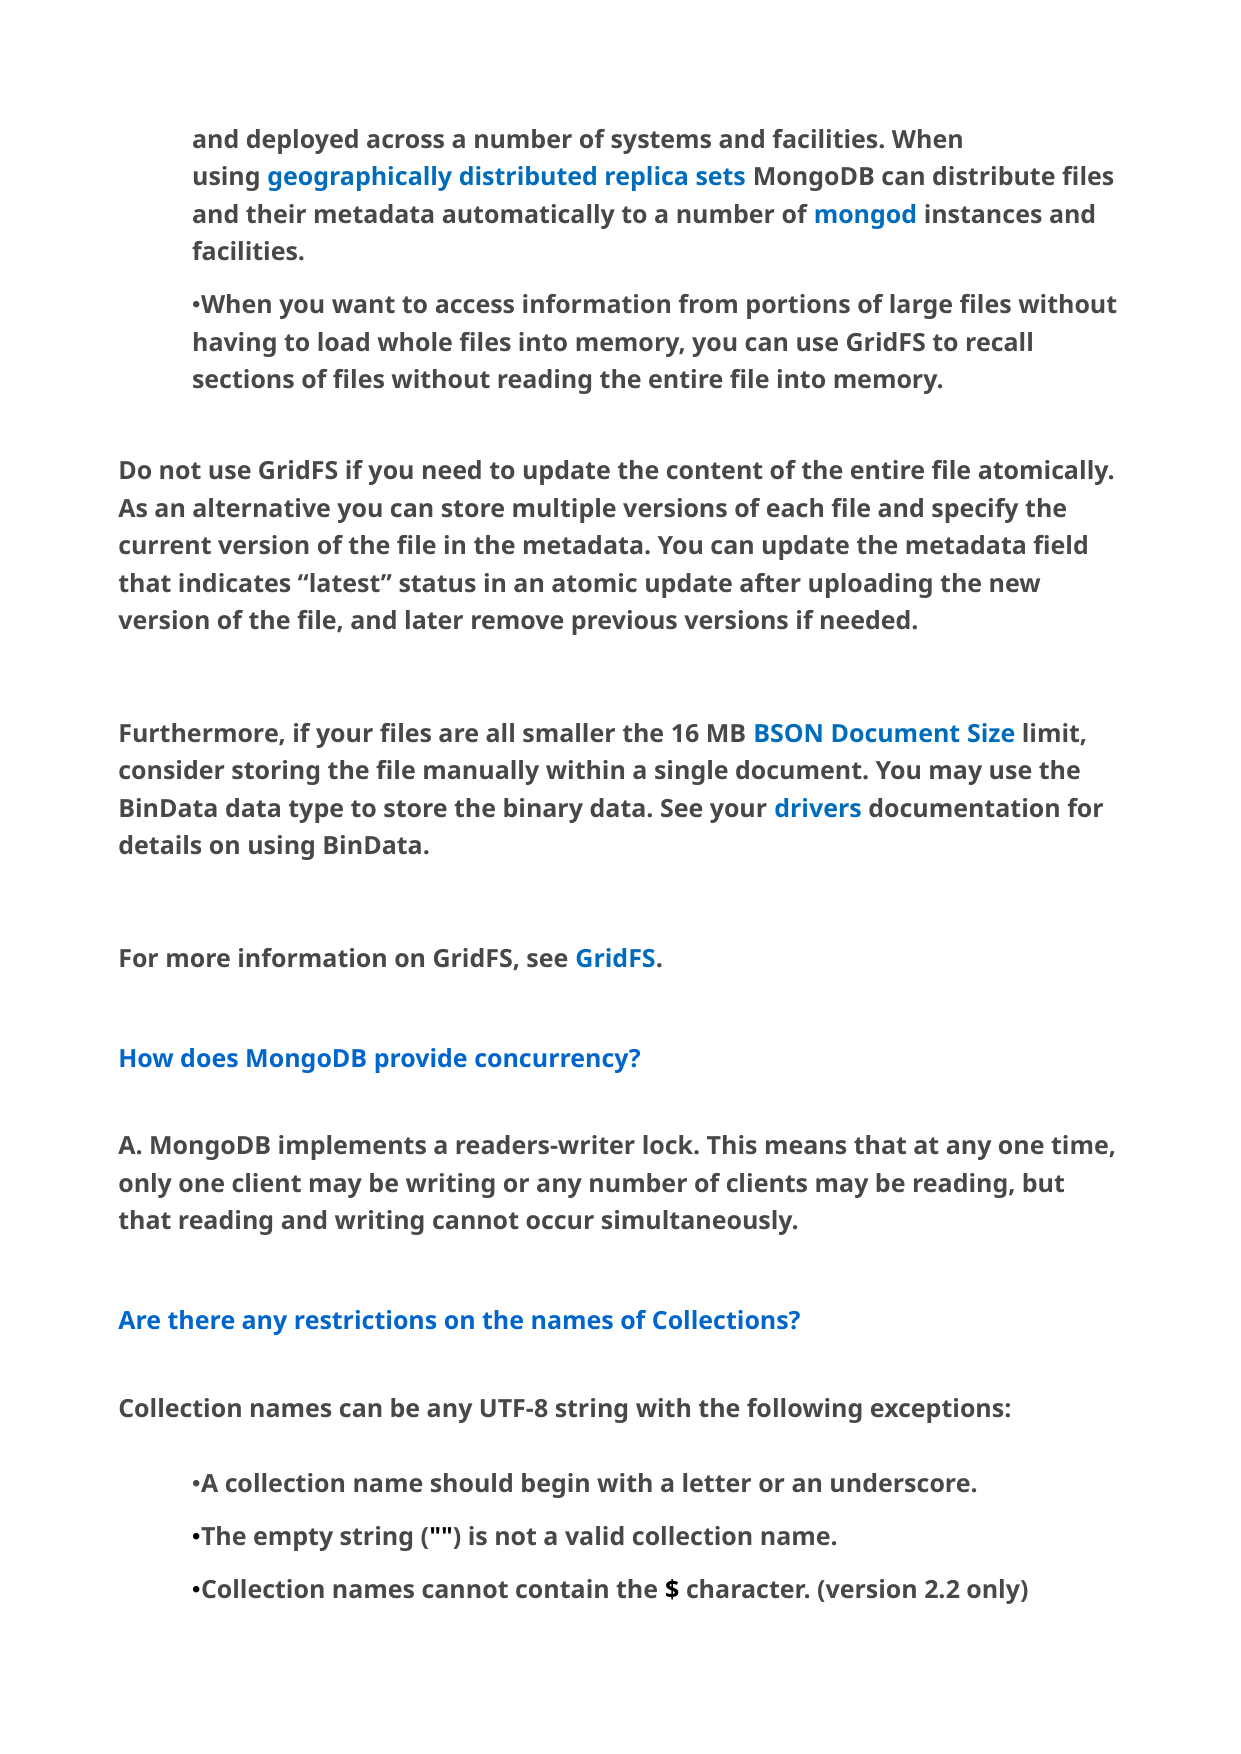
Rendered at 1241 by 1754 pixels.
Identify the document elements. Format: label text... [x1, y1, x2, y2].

list The empty string ("") is not a valid collection name. [118, 1515, 1122, 1552]
list and deployed across a number of systems and facilities. When using geographically distributed replica sets MongoDB can distribute files and their metadata automatically to a number of mongod instances and facilities. [118, 118, 1122, 268]
text Do not use GridFS if you need to update the content of the entire file atomically. As an alternative you can store multiple versions of each file and specify the current version of the file in the metadata. You can update the metadata field that indicates “latest” status in an atomic update after uploading the new version of the file, and later remove previous versions if needed. [118, 449, 1122, 637]
text Furthermore, if your files are all smaller the 16 MB BSON Document Size limit, consider storing the file manually within a single document. You may use the BinData data type to store the binary data. See your drivers documentation for details on using BinData. [118, 712, 1122, 862]
list Collection names cannot contain the $ character. (version 2.2 only) [118, 1568, 1122, 1606]
subtitle How does MongoDB provide concurrency? [118, 1037, 1122, 1074]
list A collection name should begin with a letter or an underscore. [118, 1462, 1122, 1499]
text Collection names can be any UTF-8 string with the following exceptions: [118, 1387, 1122, 1424]
list When you want to access information from portions of large files without having to load whole files into memory, you can use GridFS to recall sections of files without reading the entire file into memory. [118, 284, 1122, 396]
subtitle Are there any restrictions on the names of Collections? [118, 1299, 1122, 1337]
text For more information on GridFS, see GridFS. [118, 937, 1122, 974]
text A. MongoDB implements a readers-writer lock. This means that at any one time, only one client may be writing or any number of clients may be reading, but that reading and writing cannot occur simultaneously. [118, 1124, 1122, 1237]
